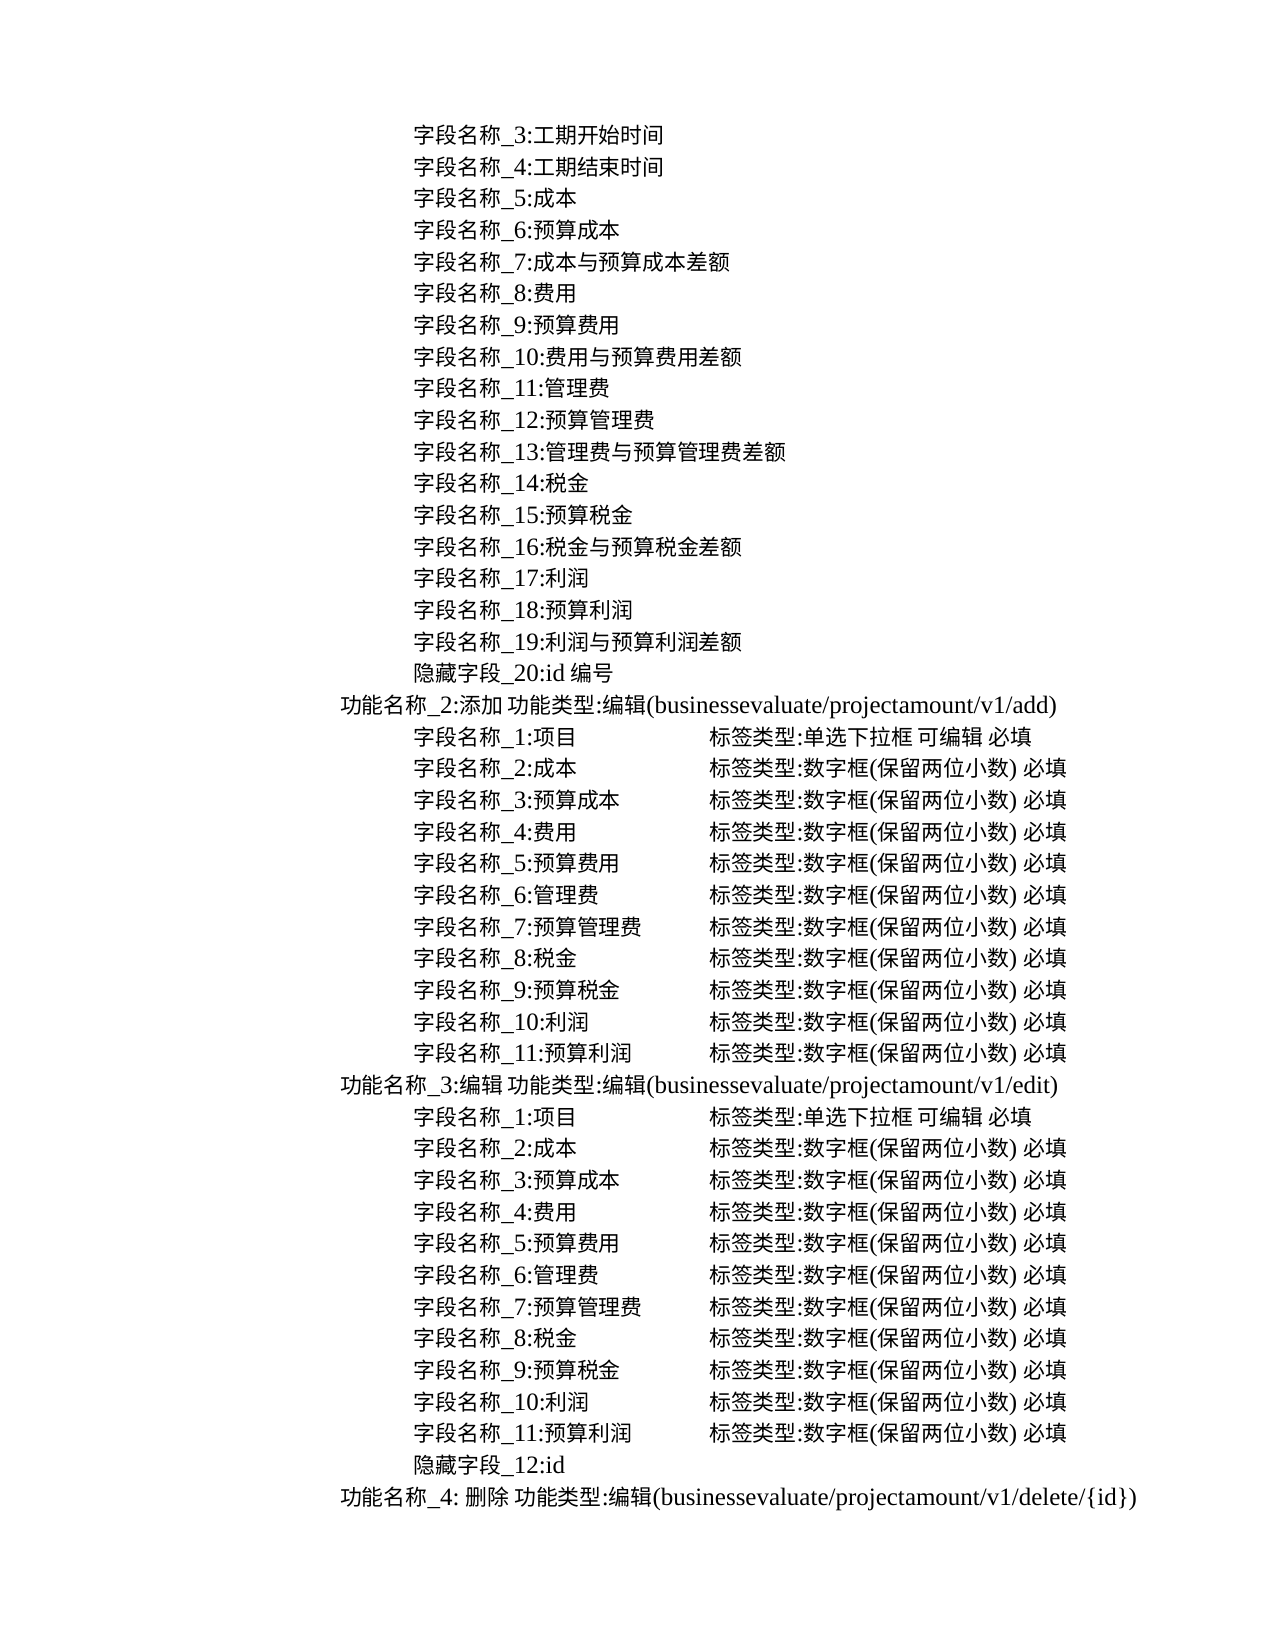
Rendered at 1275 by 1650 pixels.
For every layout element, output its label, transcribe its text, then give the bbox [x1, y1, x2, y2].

text 字段名称_9:预算费用 [118, 308, 1157, 340]
text 字段名称_4:费用 标签类型:数字框(保留两位小数) 必填 [118, 815, 1157, 846]
text 字段名称_9:预算税金 标签类型:数字框(保留两位小数) 必填 [118, 1353, 1157, 1385]
text 字段名称_1:项目 标签类型:单选下拉框 可编辑 必填 [118, 720, 1157, 751]
text 字段名称_18:预算利润 [118, 593, 1157, 625]
text 字段名称_5:预算费用 标签类型:数字框(保留两位小数) 必填 [118, 846, 1157, 878]
text 字段名称_3:预算成本 标签类型:数字框(保留两位小数) 必填 [118, 783, 1157, 815]
text 字段名称_8:费用 [118, 276, 1157, 308]
text 字段名称_11:管理费 [118, 371, 1157, 403]
text 字段名称_6:管理费 标签类型:数字框(保留两位小数) 必填 [118, 1258, 1157, 1290]
text 字段名称_3:预算成本 标签类型:数字框(保留两位小数) 必填 [118, 1163, 1157, 1195]
text 隐藏字段_12:id [118, 1448, 1157, 1480]
text 字段名称_5:预算费用 标签类型:数字框(保留两位小数) 必填 [118, 1226, 1157, 1258]
text 字段名称_19:利润与预算利润差额 [118, 625, 1157, 656]
text 字段名称_6:预算成本 [118, 213, 1157, 245]
text 字段名称_8:税金 标签类型:数字框(保留两位小数) 必填 [118, 941, 1157, 973]
text 字段名称_7:成本与预算成本差额 [118, 245, 1157, 276]
text 隐藏字段_20:id编号 [118, 656, 1157, 688]
text 字段名称_6:管理费 标签类型:数字框(保留两位小数) 必填 [118, 878, 1157, 910]
text 字段名称_7:预算管理费 标签类型:数字框(保留两位小数) 必填 [118, 1290, 1157, 1321]
text 字段名称_5:成本 [118, 181, 1157, 213]
text 字段名称_2:成本 标签类型:数字框(保留两位小数) 必填 [118, 751, 1157, 783]
text 字段名称_7:预算管理费 标签类型:数字框(保留两位小数) 必填 [118, 910, 1157, 941]
text 字段名称_10:利润 标签类型:数字框(保留两位小数) 必填 [118, 1005, 1157, 1036]
text 字段名称_10:利润 标签类型:数字框(保留两位小数) 必填 [118, 1385, 1157, 1416]
text 字段名称_11:预算利润 标签类型:数字框(保留两位小数) 必填 [118, 1416, 1157, 1448]
text 字段名称_11:预算利润 标签类型:数字框(保留两位小数) 必填 [118, 1036, 1157, 1068]
text 功能名称_3:编辑 功能类型:编辑(businessevaluate/projectamount/v1/edit) [118, 1068, 1157, 1100]
text 字段名称_4:工期结束时间 [118, 150, 1157, 181]
text 字段名称_9:预算税金 标签类型:数字框(保留两位小数) 必填 [118, 973, 1157, 1005]
text 功能名称_2:添加 功能类型:编辑(businessevaluate/projectamount/v1/add) [118, 688, 1157, 720]
text 字段名称_16:税金与预算税金差额 [118, 530, 1157, 561]
text 功能名称_4: 删除 功能类型:编辑(businessevaluate/projectamount/v1/delete/{id}) [118, 1480, 1157, 1511]
text 字段名称_17:利润 [118, 561, 1157, 593]
text 字段名称_13:管理费与预算管理费差额 [118, 435, 1157, 466]
text 字段名称_1:项目 标签类型:单选下拉框 可编辑 必填 [118, 1100, 1157, 1131]
text 字段名称_14:税金 [118, 466, 1157, 498]
text 字段名称_8:税金 标签类型:数字框(保留两位小数) 必填 [118, 1321, 1157, 1353]
text 字段名称_4:费用 标签类型:数字框(保留两位小数) 必填 [118, 1195, 1157, 1226]
text 字段名称_15:预算税金 [118, 498, 1157, 530]
text 字段名称_2:成本 标签类型:数字框(保留两位小数) 必填 [118, 1131, 1157, 1163]
text 字段名称_10:费用与预算费用差额 [118, 340, 1157, 371]
text 字段名称_3:工期开始时间 [118, 118, 1157, 150]
text 字段名称_12:预算管理费 [118, 403, 1157, 435]
